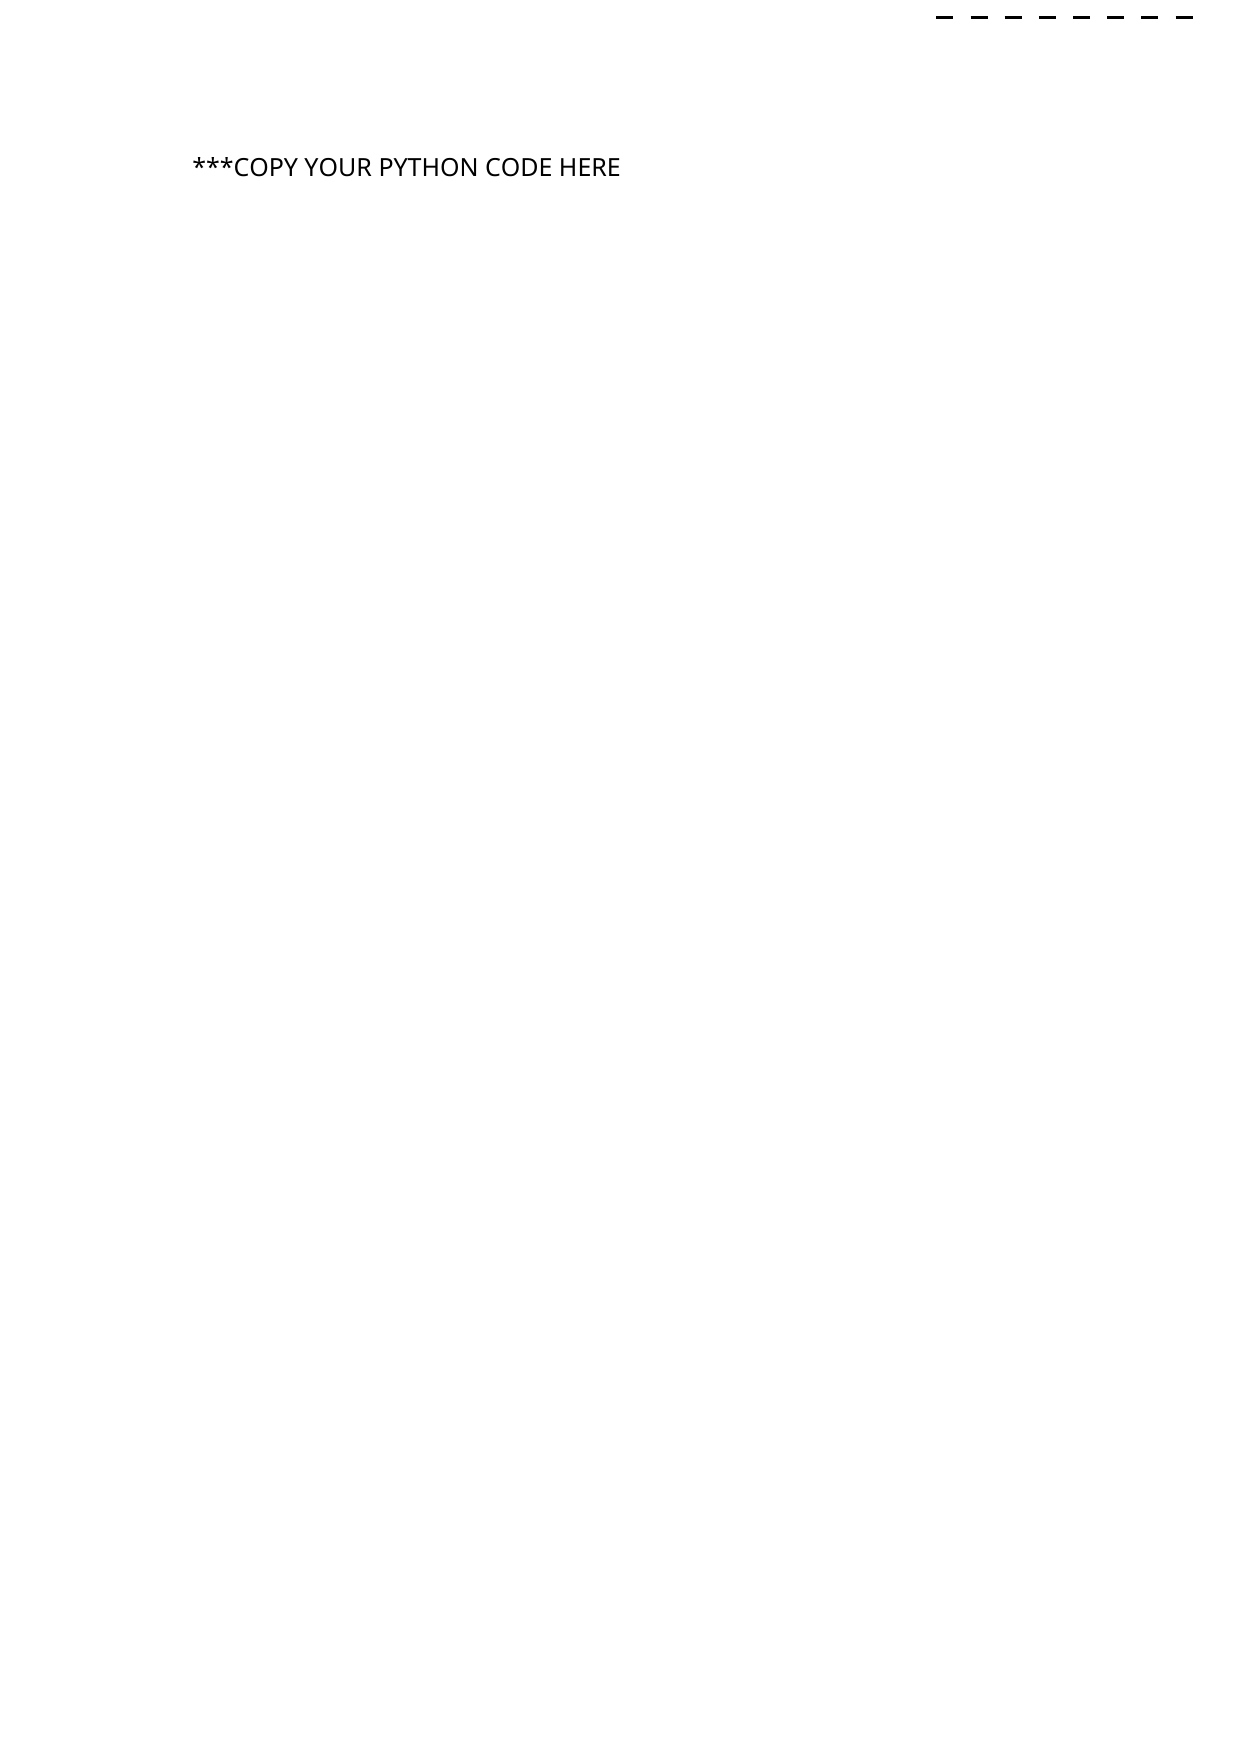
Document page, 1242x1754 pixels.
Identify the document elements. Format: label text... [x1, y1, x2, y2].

text ***COPY YOUR PYTHON CODE HERE [192, 149, 1198, 184]
